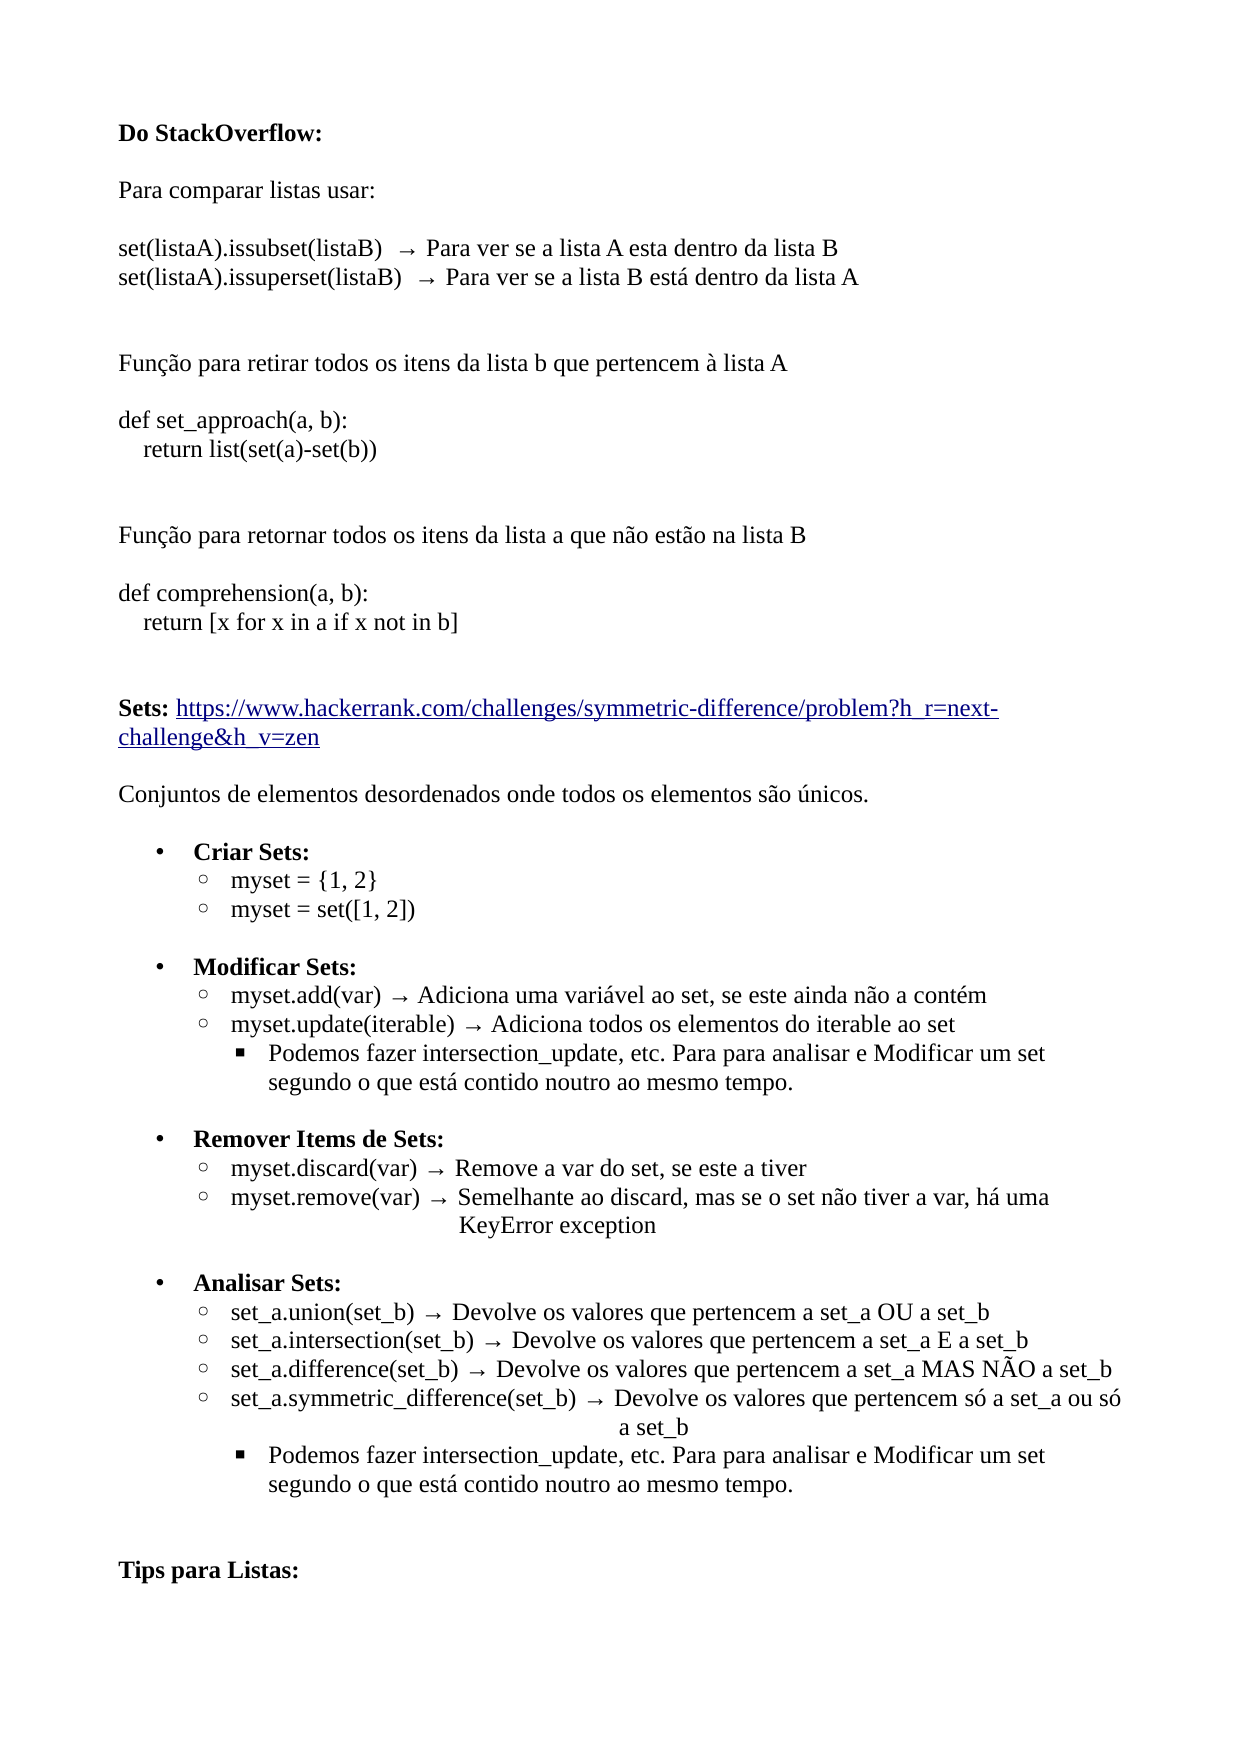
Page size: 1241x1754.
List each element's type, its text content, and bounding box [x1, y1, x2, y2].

list myset.add(var) → Adiciona uma variável ao set, se este ainda não a contém [193, 981, 1122, 1009]
list Criar Sets: [156, 837, 1122, 866]
text Para comparar listas usar: [118, 176, 1122, 204]
list Modificar Sets: [156, 952, 1122, 981]
list Analisar Sets: [156, 1268, 1122, 1297]
list myset.update(iterable) → Adiciona todos os elementos do iterable ao set [193, 1009, 1122, 1038]
list Podemos fazer intersection_update, etc. Para para analisar e Modificar um set segundo o que está contido noutro ao mesmo tempo. [231, 1441, 1122, 1498]
list set_a.union(set_b) → Devolve os valores que pertencem a set_a OU a set_b [193, 1297, 1122, 1326]
text set(listaA).issuperset(listaB) → Para ver se a lista B está dentro da lista A [118, 262, 1122, 291]
list myset = {1, 2} [193, 866, 1122, 894]
list Remover Items de Sets: [156, 1124, 1122, 1153]
text set(listaA).issubset(listaB) → Para ver se a lista A esta dentro da lista B [118, 233, 1122, 262]
text Do StackOverflow: [118, 118, 1122, 147]
text return list(set(a)-set(b)) [118, 434, 1122, 463]
text Sets: https://www.hackerrank.com/challenges/symmetric-difference/problem?h_r=next-challenge&h_v=zen [118, 693, 1122, 751]
text Função para retirar todos os itens da lista b que pertencem à lista A [118, 348, 1122, 377]
text def comprehension(a, b): [118, 578, 1122, 607]
text Tips para Listas: [118, 1556, 1122, 1584]
list set_a.difference(set_b) → Devolve os valores que pertencem a set_a MAS NÃO a set_b [193, 1354, 1122, 1383]
list set_a.symmetric_difference(set_b) → Devolve os valores que pertencem só a set_a ou só a set_b [193, 1383, 1122, 1441]
list myset.discard(var) → Remove a var do set, se este a tiver [193, 1153, 1122, 1182]
list myset.remove(var) → Semelhante ao discard, mas se o set não tiver a var, há uma KeyError exception [193, 1182, 1122, 1239]
text return [x for x in a if x not in b] [118, 607, 1122, 636]
text Conjuntos de elementos desordenados onde todos os elementos são únicos. [118, 779, 1122, 808]
text def set_approach(a, b): [118, 406, 1122, 434]
list set_a.intersection(set_b) → Devolve os valores que pertencem a set_a E a set_b [193, 1326, 1122, 1354]
list myset = set([1, 2]) [193, 894, 1122, 923]
text Função para retornar todos os itens da lista a que não estão na lista B [118, 521, 1122, 549]
list Podemos fazer intersection_update, etc. Para para analisar e Modificar um set segundo o que está contido noutro ao mesmo tempo. [231, 1038, 1122, 1096]
